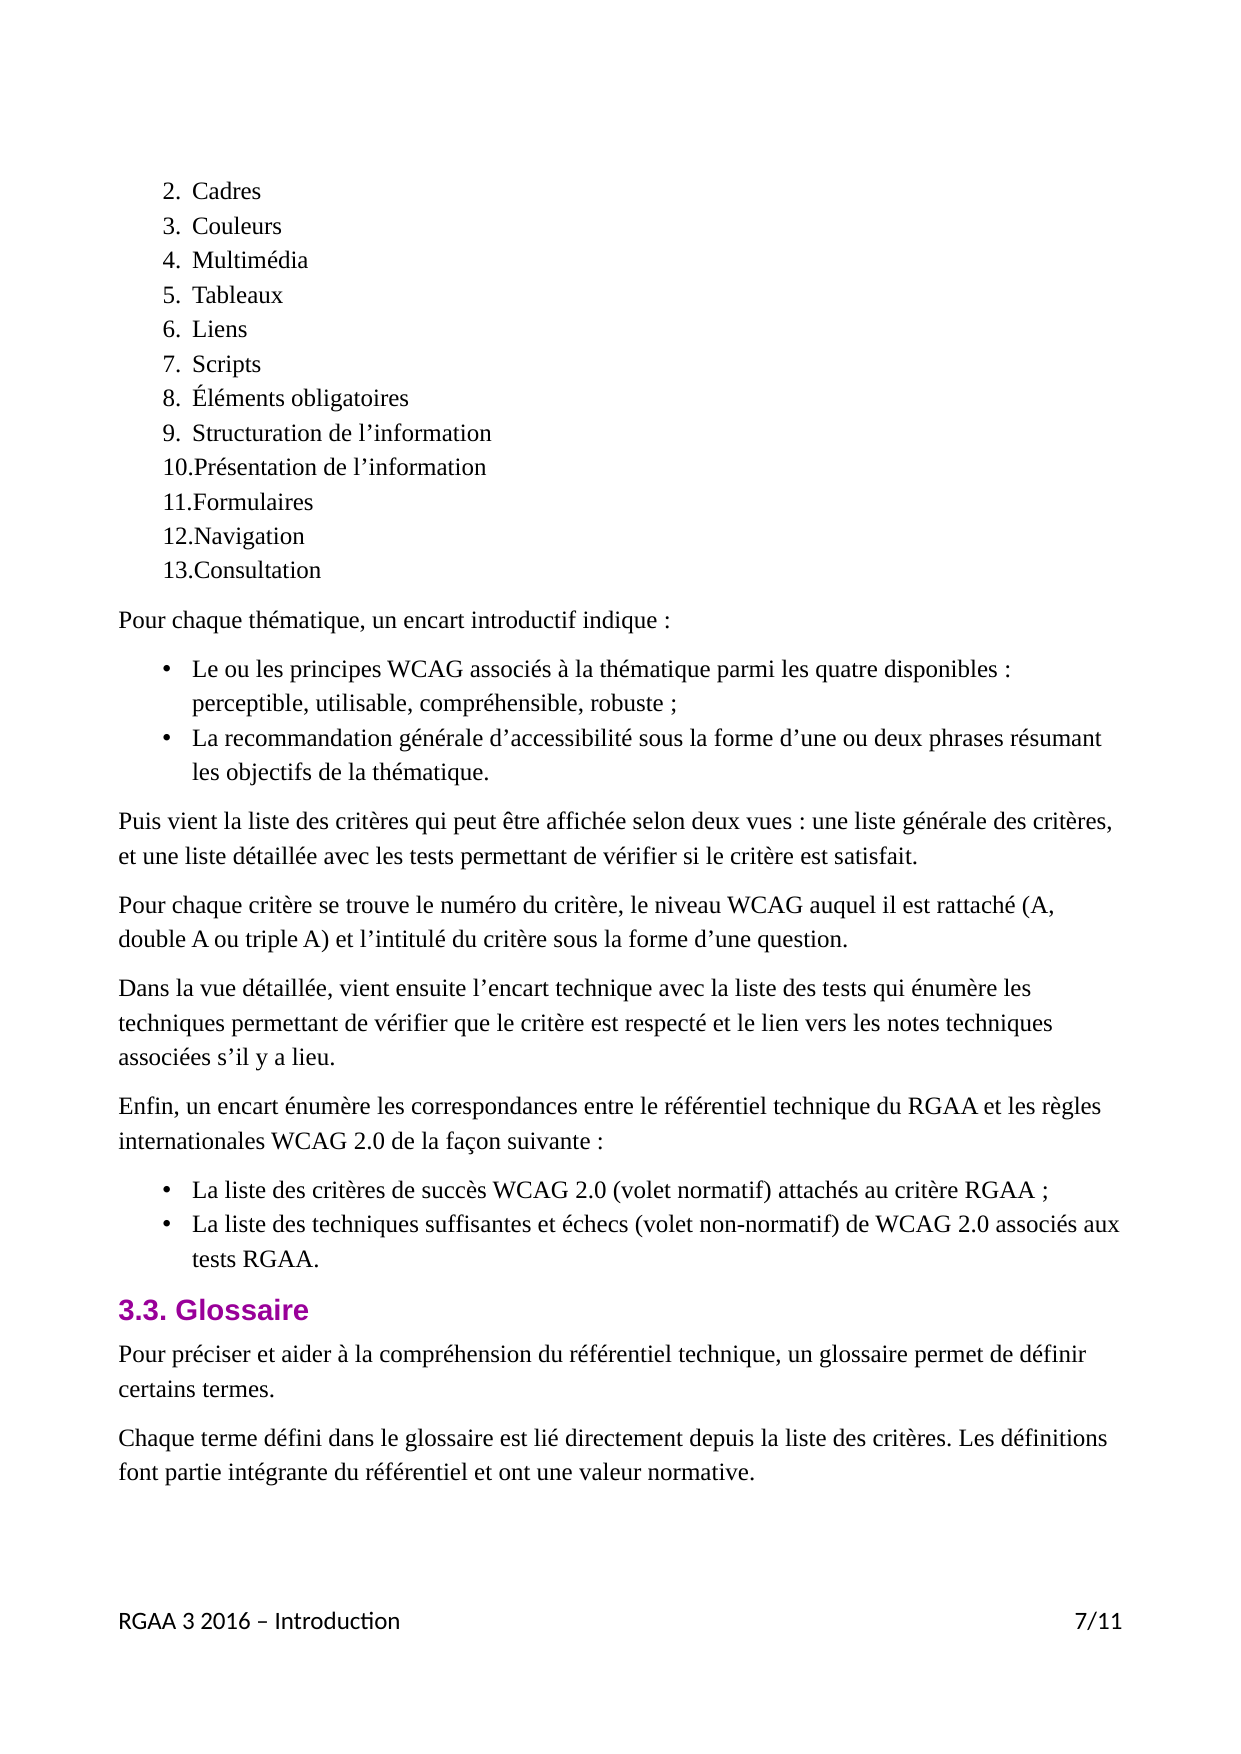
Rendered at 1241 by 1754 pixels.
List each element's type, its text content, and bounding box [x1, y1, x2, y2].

list La liste des techniques suffisantes et échecs (volet non-normatif) de WCAG 2.0 associés aux tests RGAA. [162, 1209, 1122, 1273]
text Enfin, un encart énumère les correspondances entre le référentiel technique du RGAA et les règles internationales WCAG 2.0 de la façon suivante : [118, 1091, 1122, 1154]
text Puis vient la liste des critères qui peut être affichée selon deux vues : une liste générale des critères, et une liste détaillée avec les tests permettant de vérifier si le critère est satisfait. [118, 806, 1122, 869]
text Pour chaque thématique, un encart introductif indique : [118, 605, 1122, 633]
list Multimédia [162, 245, 1122, 274]
list Tableaux [162, 280, 1122, 308]
list Le ou les principes WCAG associés à la thématique parmi les quatre disponibles : perceptible, utilisable, compréhensible, robuste ; [162, 654, 1122, 717]
list Couleurs [162, 211, 1122, 239]
list Consultation [162, 556, 1122, 584]
list Liens [162, 314, 1122, 343]
text Pour chaque critère se trouve le numéro du critère, le niveau WCAG auquel il est rattaché (A, double A ou triple A) et l’intitulé du critère sous la forme d’une question. [118, 890, 1122, 953]
list Scripts [162, 349, 1122, 377]
text Chaque terme défini dans le glossaire est lié directement depuis la liste des critères. Les définitions font partie intégrante du référentiel et ont une valeur normative. [118, 1423, 1122, 1486]
list Éléments obligatoires [162, 383, 1122, 412]
subtitle 3.3. Glossaire [118, 1293, 1122, 1327]
list La recommandation générale d’accessibilité sous la forme d’une ou deux phrases résumant les objectifs de la thématique. [162, 723, 1122, 786]
list La liste des critères de succès WCAG 2.0 (volet normatif) attachés au critère RGAA ; [162, 1175, 1122, 1204]
list Formulaires [162, 487, 1122, 515]
text Dans la vue détaillée, vient ensuite l’encart technique avec la liste des tests qui énumère les techniques permettant de vérifier que le critère est respecté et le lien vers les notes techniques associées s’il y a lieu. [118, 973, 1122, 1071]
list Cadres [162, 176, 1122, 205]
list Structuration de l’information [162, 418, 1122, 446]
text Pour préciser et aider à la compréhension du référentiel technique, un glossaire permet de définir certains termes. [118, 1339, 1122, 1402]
list Navigation [162, 521, 1122, 550]
list Présentation de l’information [162, 452, 1122, 481]
